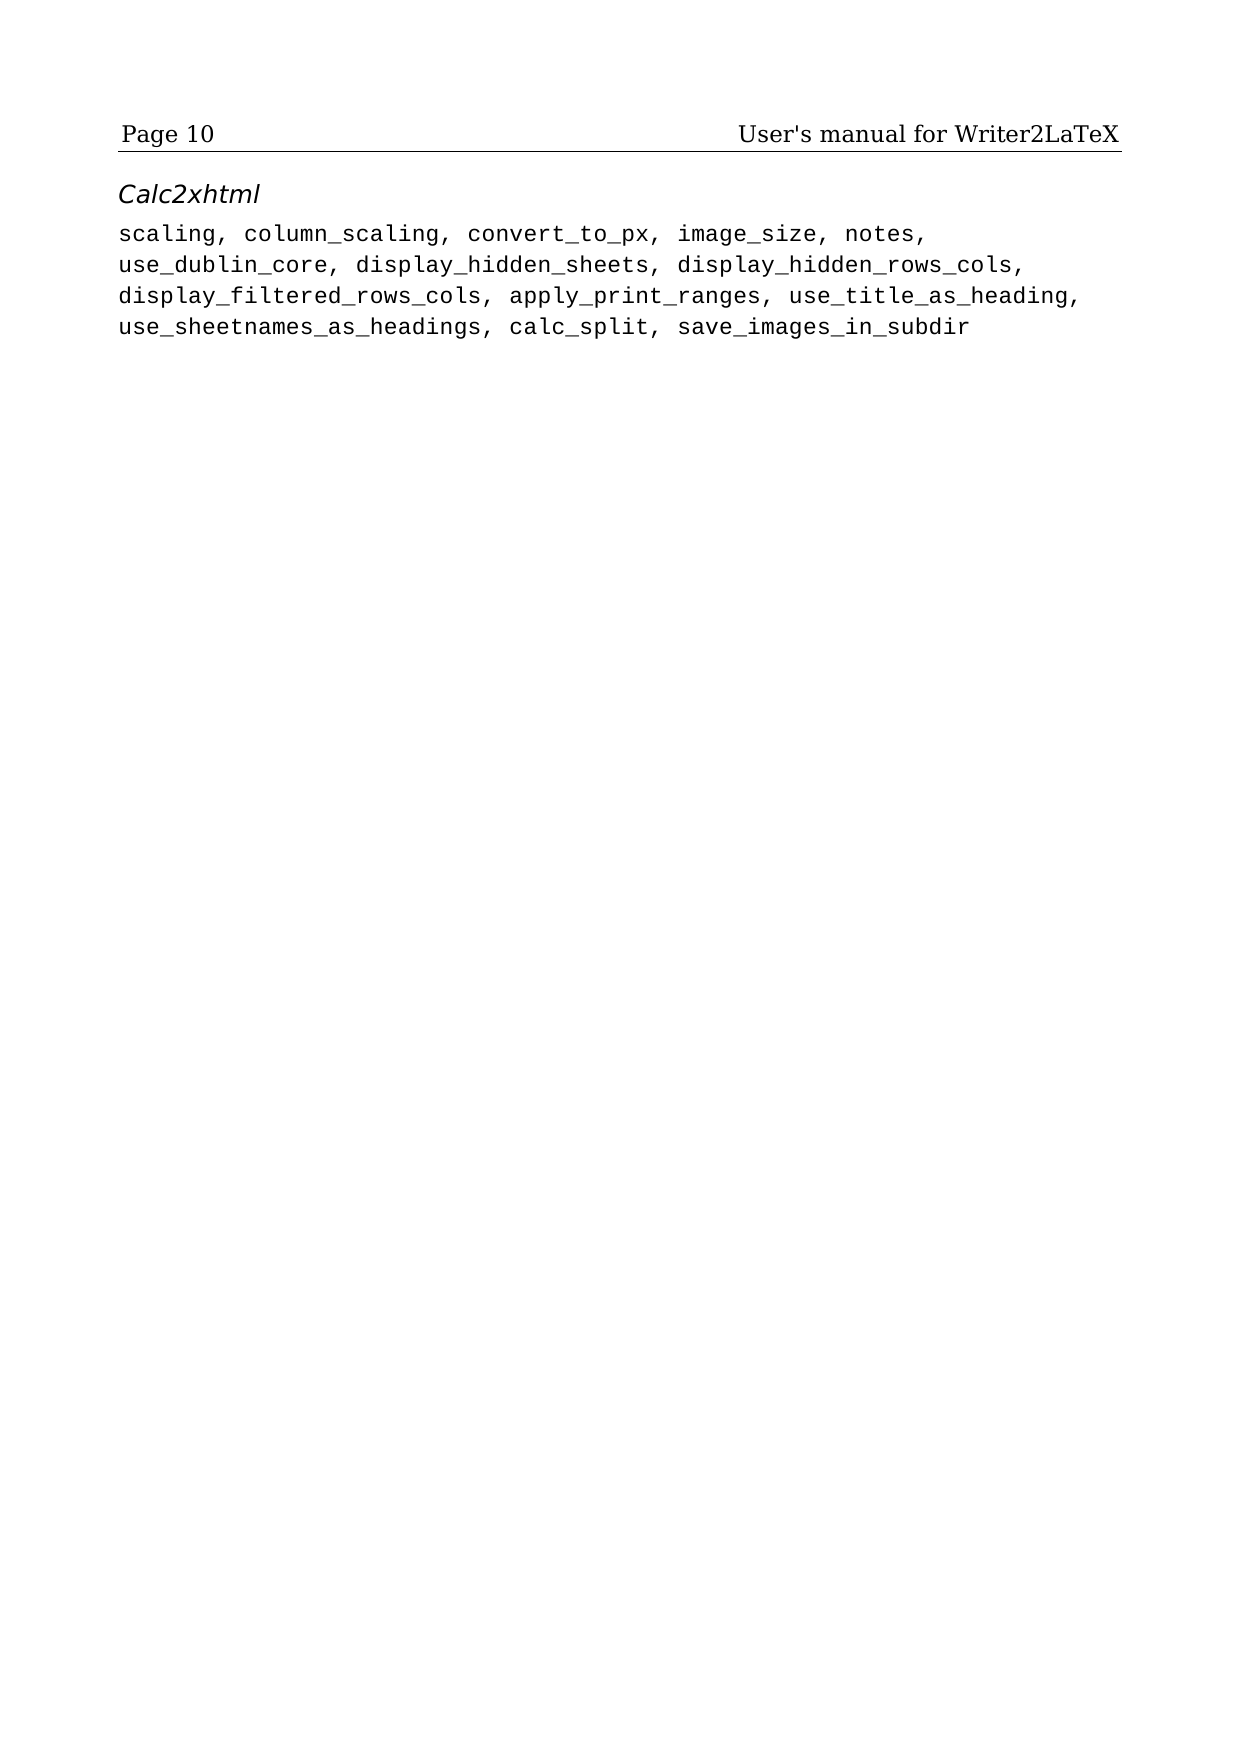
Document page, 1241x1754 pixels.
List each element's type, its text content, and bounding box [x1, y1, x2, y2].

subtitle Calc2xhtml [118, 181, 1122, 209]
text scaling, column_scaling, convert_to_px, image_size, notes, use_dublin_core, display_hidden_sheets, display_hidden_rows_cols, display_filtered_rows_cols, apply_print_ranges, use_title_as_heading, use_sheetnames_as_headings, calc_split, save_images_in_subdir [118, 222, 1122, 342]
